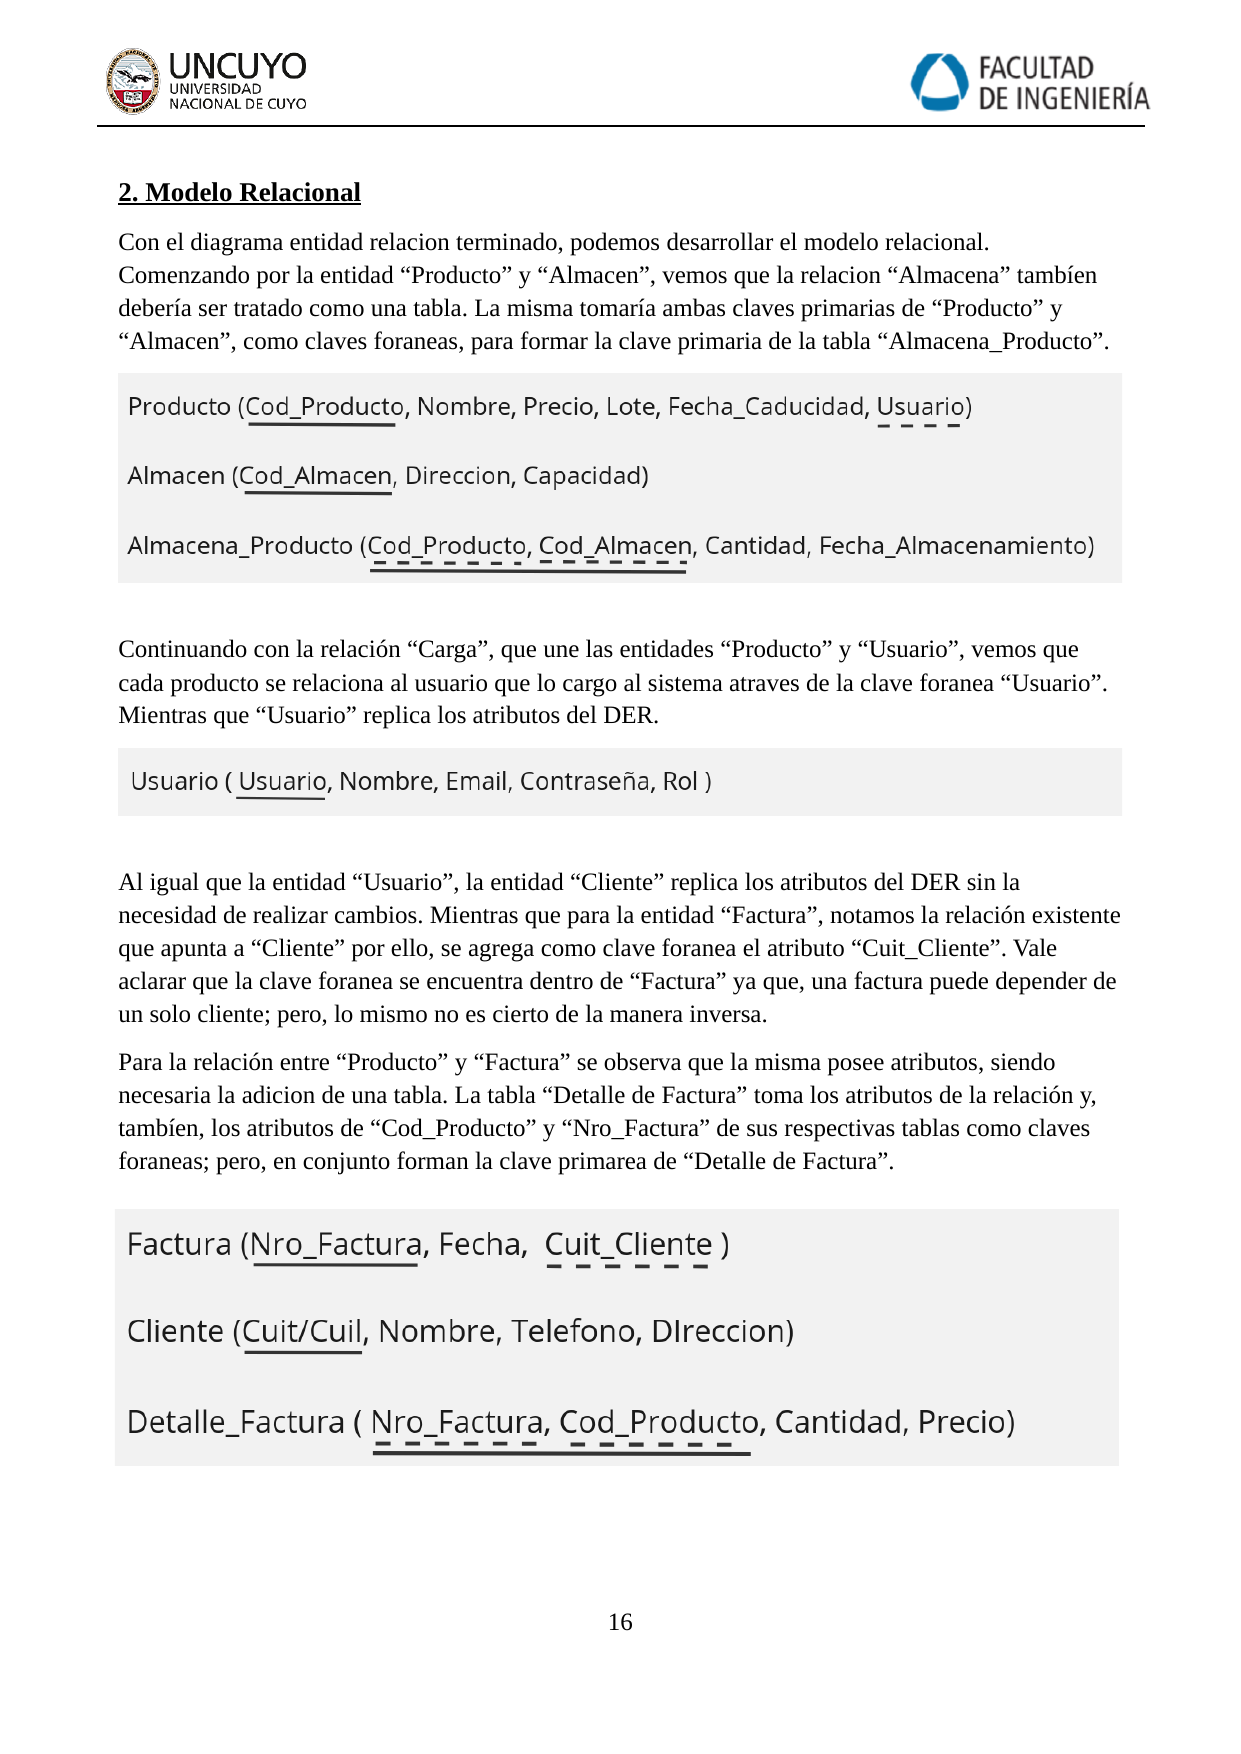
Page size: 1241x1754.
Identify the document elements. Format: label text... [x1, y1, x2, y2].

text Al igual que la entidad “Usuario”, la entidad “Cliente” replica los atributos del DER sin la necesidad de realizar cambios. Mientras que para la entidad “Factura”, notamos la relación existente que apunta a “Cliente” por ello, se agrega como clave foranea el atributo “Cuit_Cliente”. Vale aclarar que la clave foranea se encuentra dentro de “Factura” ya que, una factura puede depender de un solo cliente; pero, lo mismo no es cierto de la manera inversa. [118, 867, 1122, 1028]
picture [114, 1209, 1119, 1466]
picture [909, 43, 1157, 120]
text Continuando con la relación “Carga”, que une las entidades “Producto” y “Usuario”, vemos que cada producto se relaciona al usuario que lo cargo al sistema atraves de la clave foranea “Usuario”. Mientras que “Usuario” replica los atributos del DER. [118, 634, 1122, 729]
picture [118, 748, 1123, 816]
text 2. Modelo Relacional [118, 176, 1122, 207]
picture [118, 373, 1123, 583]
text Con el diagrama entidad relacion terminado, podemos desarrollar el modelo relacional. Comenzando por la entidad “Producto” y “Almacen”, vemos que la relacion “Almacena” tambíen debería ser tratado como una tabla. La misma tomaría ambas claves primarias de “Producto” y “Almacen”, como claves foraneas, para formar la clave primaria de la tabla “Almacena_Producto”. [118, 227, 1122, 354]
text Para la relación entre “Producto” y “Factura” se observa que la misma posee atributos, siendo necesaria la adicion de una tabla. La tabla “Detalle de Factura” toma los atributos de la relación y, tambíen, los atributos de “Cod_Producto” y “Nro_Factura” de sus respectivas tablas como claves foraneas; pero, en conjunto forman la clave primarea de “Detalle de Factura”. [118, 1047, 1122, 1175]
picture [101, 43, 317, 118]
